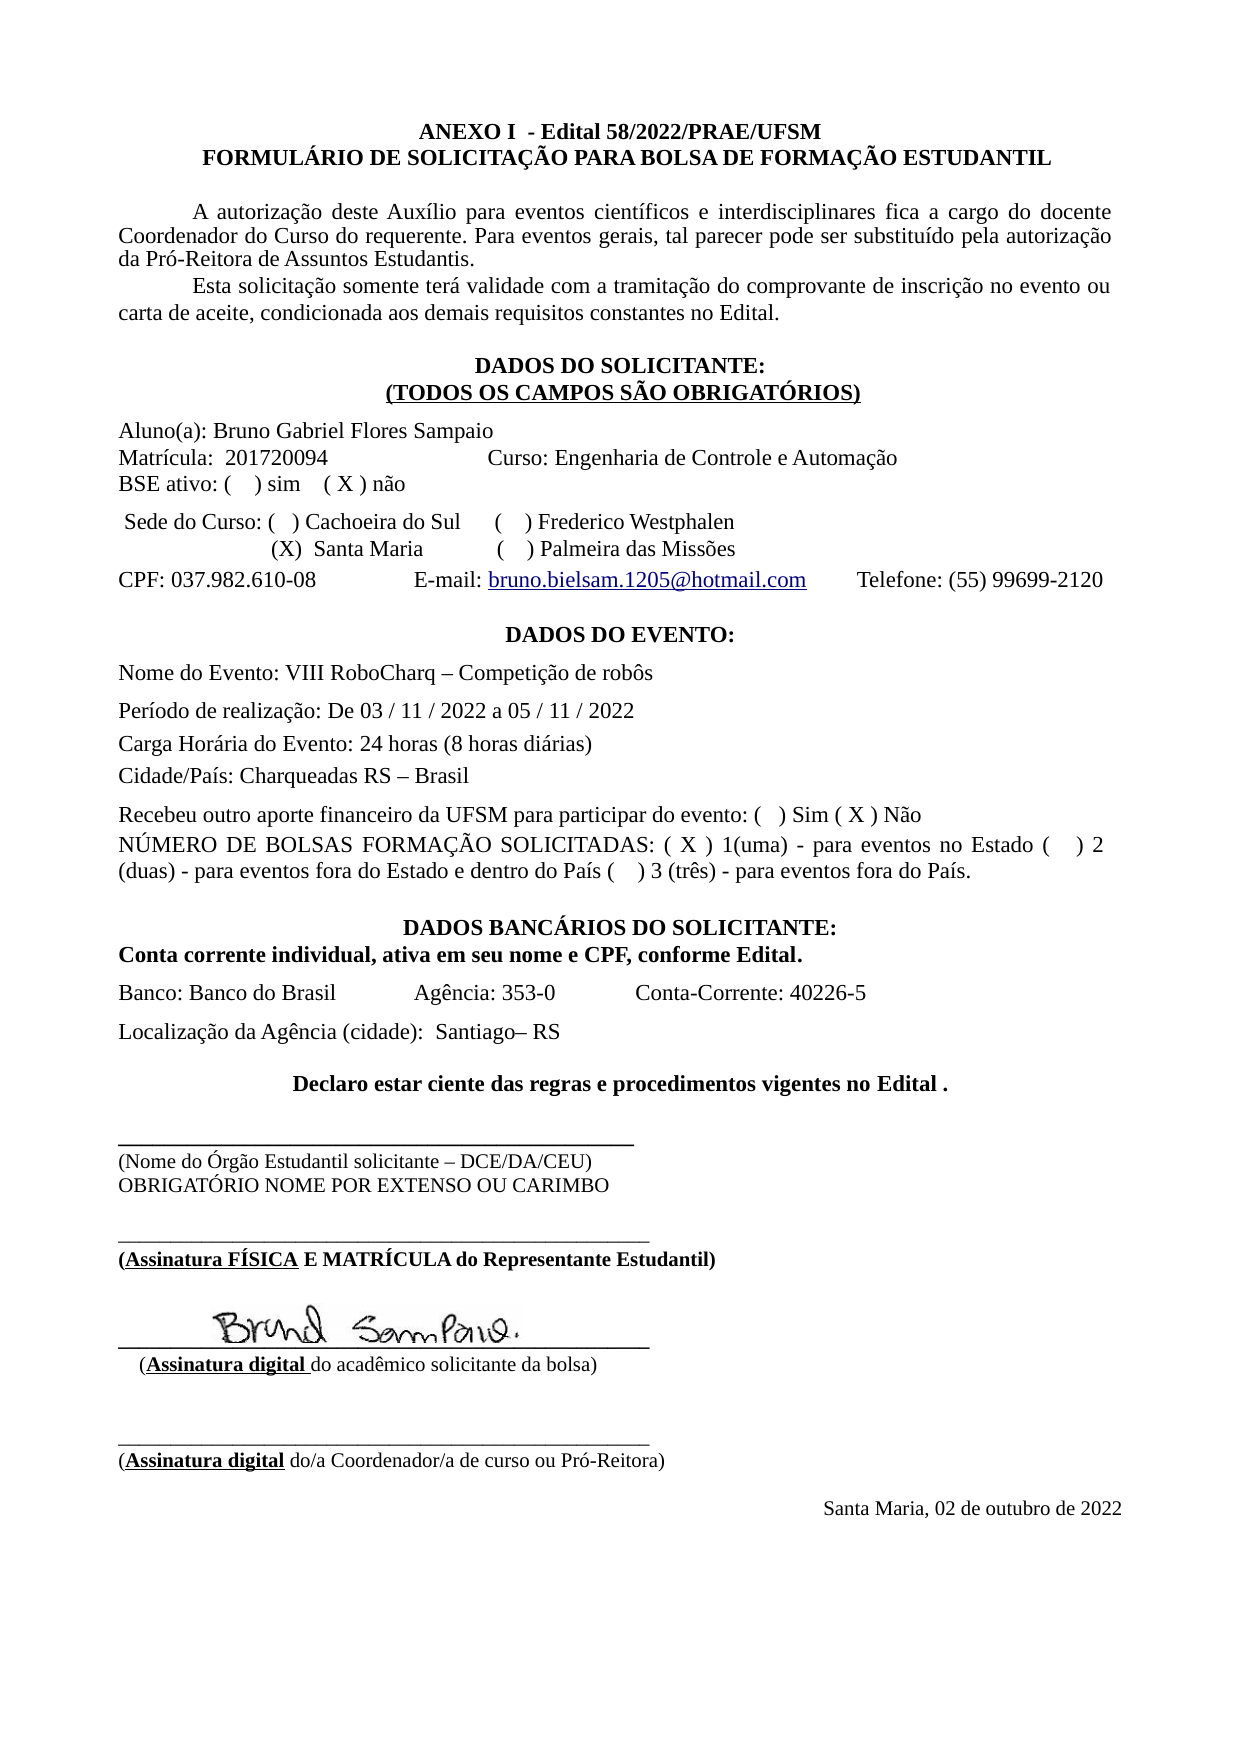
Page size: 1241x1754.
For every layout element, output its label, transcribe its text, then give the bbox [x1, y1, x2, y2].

text _____________________________________________ [118, 1123, 1122, 1149]
table_header [1137, 508, 1240, 561]
text ___________________________________________________ [118, 1323, 1122, 1352]
text Conta corrente individual, ativa em seu nome e CPF, conforme Edital. [118, 941, 1122, 967]
text Matrícula: 201720094 Curso: Engenharia de Controle e Automação [118, 443, 1122, 470]
text (TODOS OS CAMPOS SÃO OBRIGATÓRIOS) [118, 379, 1122, 405]
text (Nome do Órgão Estudantil solicitante – DCE/DA/CEU) [118, 1149, 1122, 1173]
text A autorização deste Auxílio para eventos científicos e interdisciplinares fica a cargo do docente Coordenador do Curso do requerente. Para eventos gerais, tal parecer pode ser substituído pela autorização da Pró-Reitora de Assuntos Estudantis. [118, 201, 1114, 272]
text BSE ativo: ( ) sim ( X ) não [118, 470, 1122, 496]
text Cidade/País: Charqueadas RS – Brasil [118, 762, 1122, 788]
text Aluno(a): Bruno Gabriel Flores Sampaio [118, 417, 1122, 443]
text DADOS DO EVENTO: [118, 621, 1122, 647]
text (Assinatura digital do acadêmico solicitante da bolsa) [118, 1352, 1122, 1376]
text NÚMERO DE BOLSAS FORMAÇÃO SOLICITADAS: ( X ) 1(uma) - para eventos no Estado ( ) 2 (duas) - para eventos fora do Estado e dentro do País ( ) 3 (três) - para eventos fora do País. [118, 831, 1105, 884]
text Banco: Banco do Brasil Agência: 353-0 Conta-Corrente: 40226-5 [118, 979, 1122, 1006]
text FORMULÁRIO DE SOLICITAÇÃO PARA BOLSA DE FORMAÇÃO ESTUDANTIL [126, 144, 1122, 171]
table_header [977, 508, 1137, 561]
text DADOS BANCÁRIOS DO SOLICITANTE: [118, 914, 1122, 941]
text Nome do Evento: VIII RoboCharq – Competição de robôs [118, 659, 1122, 686]
text Carga Horária do Evento: 24 horas (8 horas diárias) [118, 730, 1122, 756]
text Recebeu outro aporte financeiro da UFSM para participar do evento: ( ) Sim ( X ) Não [118, 801, 1122, 827]
text ANEXO I - Edital 58/2022/PRAE/UFSM [118, 118, 1122, 144]
text Santa Maria, 02 de outubro de 2022 [118, 1496, 1122, 1520]
table_header Sede do Curso: ( ) Cachoeira do Sul ( ) Frederico Westphalen (X) Santa Maria ( ) Palmeira das Missões [0, 508, 977, 561]
text OBRIGATÓRIO NOME POR EXTENSO OU CARIMBO [118, 1173, 1122, 1197]
text ___________________________________________________ [118, 1424, 1122, 1448]
text ___________________________________________________ [118, 1221, 1122, 1245]
text Esta solicitação somente terá validade com a tramitação do comprovante de inscrição no evento ou carta de aceite, condicionada aos demais requisitos constantes no Edital. [118, 272, 1112, 325]
text (Assinatura FÍSICA E MATRÍCULA do Representante Estudantil) [118, 1245, 1122, 1271]
text Declaro estar ciente das regras e procedimentos vigentes no Edital . [118, 1071, 1122, 1097]
text DADOS DO SOLICITANTE: [118, 352, 1122, 379]
text Período de realização: De 03 / 11 / 2022 a 05 / 11 / 2022 [118, 698, 1122, 724]
text Localização da Agência (cidade): Santiago– RS [118, 1018, 1122, 1044]
text CPF: 037.982.610-08 E-mail: bruno.bielsam.1205@hotmail.com Telefone: (55) 99699-2120 [118, 566, 1122, 592]
text (Assinatura digital do/a Coordenador/a de curso ou Pró-Reitora) [118, 1448, 1122, 1472]
